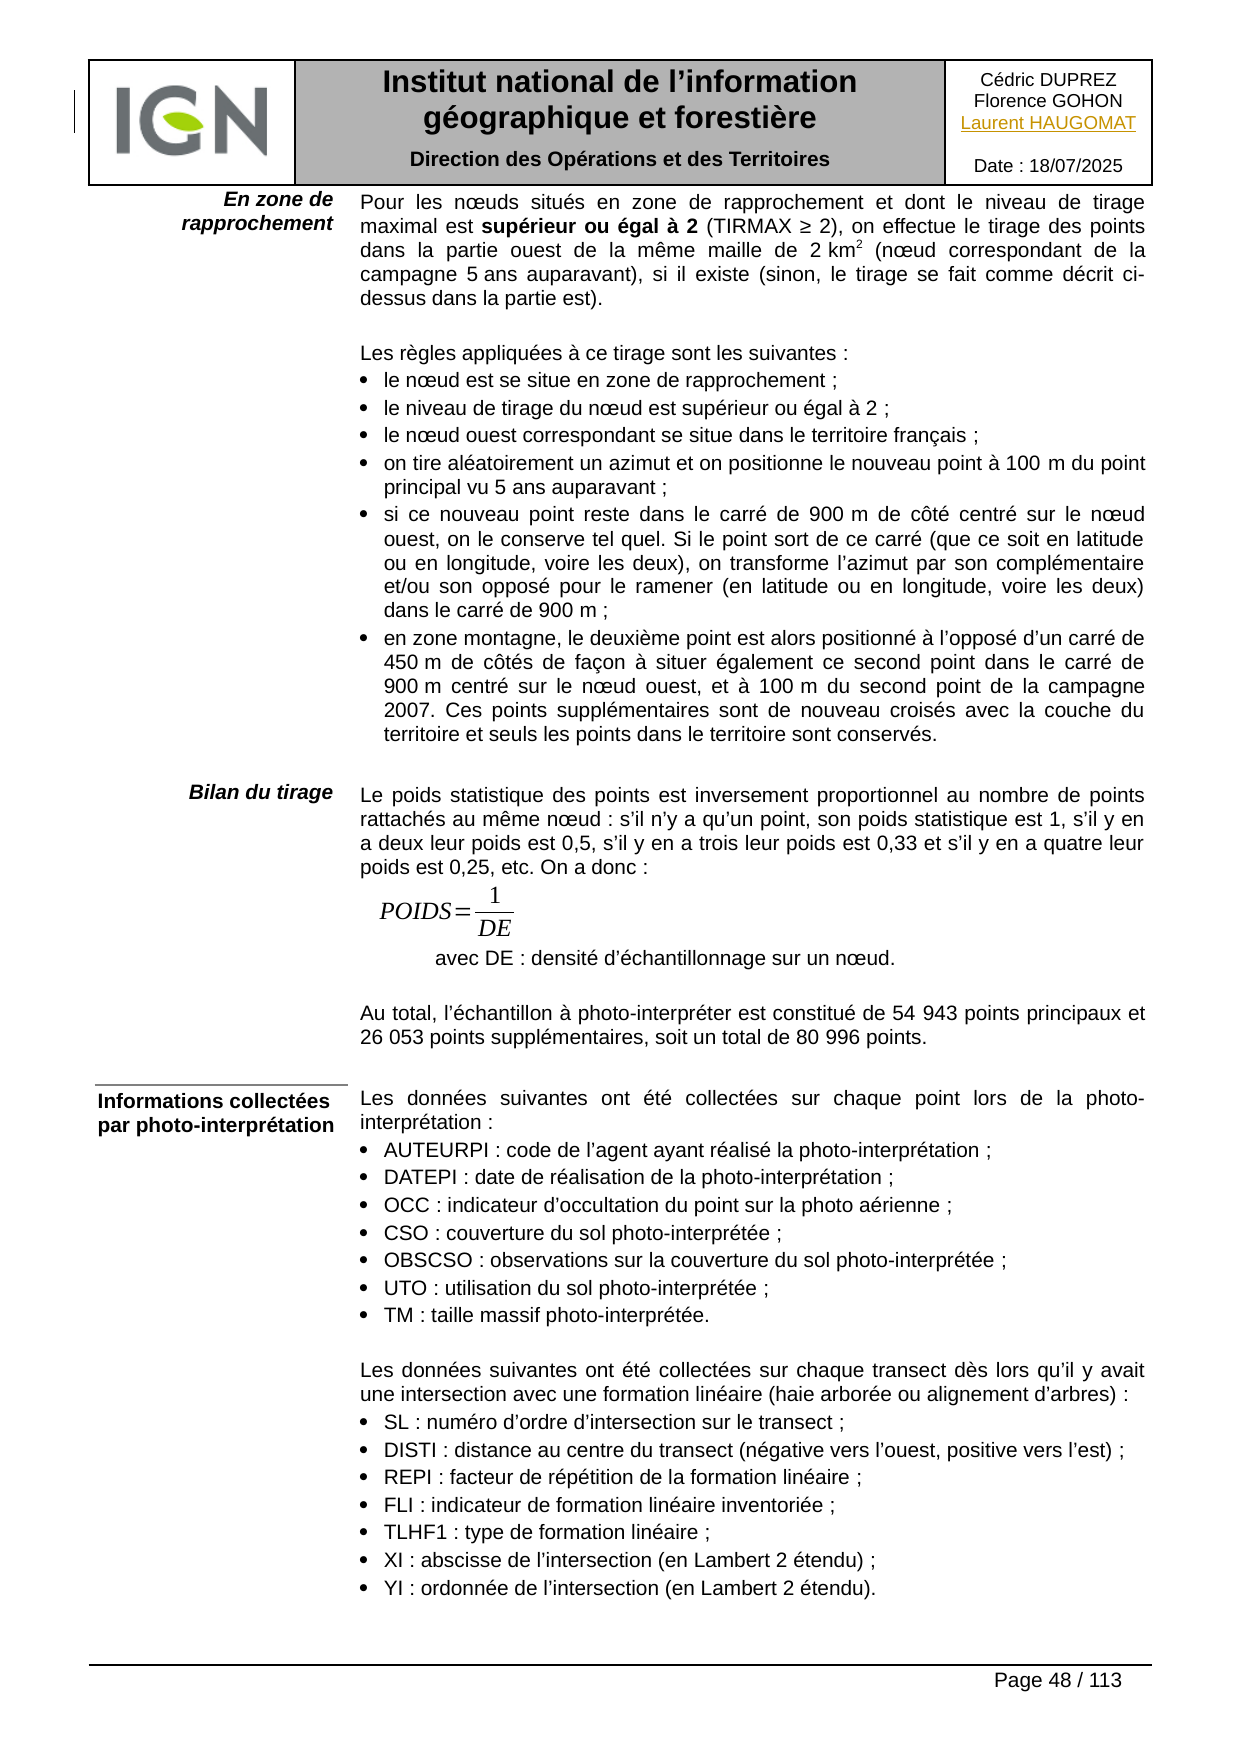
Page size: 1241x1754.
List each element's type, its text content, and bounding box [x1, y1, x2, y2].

table_cell En zone de rapprochement [89, 186, 354, 779]
table_cell Les données suivantes ont été collectées sur chaque point lors de la photo-interprétation : AUTEURPI : code de l’agent ayant réalisé la photo-interprétation ; DATEPI : date de réalisation de la photo-interprétation ; OCC : indicateur d’occultation du point sur la photo aérienne ; CSO : couverture du sol photo-interprétée ; OBSCSO : observations sur la couverture du sol photo-interprétée ; UTO : utilisation du sol photo-interprétée ; TM : taille massif photo-interprétée. Les données suivantes ont été collectées sur chaque transect dès lors qu’il y avait une intersection avec une formation linéaire (haie arborée ou alignement d’arbres) : SL : numéro d’ordre d’intersection sur le transect ; DISTI : distance au centre du transect (négative vers l’ouest, positive vers l’est) ; REPI : facteur de répétition de la formation linéaire ; FLI : indicateur de formation linéaire inventoriée ; TLHF1 : type de formation linéaire ; XI : abscisse de l’intersection (en Lambert 2 étendu) ; YI : ordonnée de l’intersection (en Lambert 2 étendu). [354, 1083, 1152, 1633]
table_cell Bilan du tirage [89, 779, 354, 1083]
table_cell Le poids statistique des points est inversement proportionnel au nombre de points rattachés au même nœud : s’il n’y a qu’un point, son poids statistique est 1, s’il y en a deux leur poids est 0,5, s’il y en a trois leur poids est 0,33 et s’il y en a quatre leur poids est 0,25, etc. On a donc : avec DE : densité d’échantillonnage sur un nœud. Au total, l’échantillon à photo-interpréter est constitué de 54 943 points principaux et 26 053 points supplémentaires, soit un total de 80 996 points. [354, 779, 1152, 1083]
table_cell Informations collectées par photo-interprétation [89, 1083, 354, 1633]
table_cell Pour les nœuds situés en zone de rapprochement et dont le niveau de tirage maximal est supérieur ou égal à 2 (TIRMAX ≥ 2), on effectue le tirage des points dans la partie ouest de la même maille de 2 km2 (nœud correspondant de la campagne 5 ans auparavant), si il existe (sinon, le tirage se fait comme décrit ci-dessus dans la partie est). Les règles appliquées à ce tirage sont les suivantes : le nœud est se situe en zone de rapprochement ; le niveau de tirage du nœud est supérieur ou égal à 2 ; le nœud ouest correspondant se situe dans le territoire français ; on tire aléatoirement un azimut et on positionne le nouveau point à 100 m du point principal vu 5 ans auparavant ; si ce nouveau point reste dans le carré de 900 m de côté centré sur le nœud ouest, on le conserve tel quel. Si le point sort de ce carré (que ce soit en latitude ou en longitude, voire les deux), on transforme l’azimut par son complémentaire et/ou son opposé pour le ramener (en latitude ou en longitude, voire les deux) dans le carré de 900 m ; en zone montagne, le deuxième point est alors positionné à l’opposé d’un carré de 450 m de côtés de façon à situer également ce second point dans le carré de 900 m centré sur le nœud ouest, et à 100 m du second point de la campagne 2007. Ces points supplémentaires sont de nouveau croisés avec la couche du territoire et seuls les points dans le territoire sont conservés. [354, 186, 1152, 779]
picture [91, 62, 293, 180]
